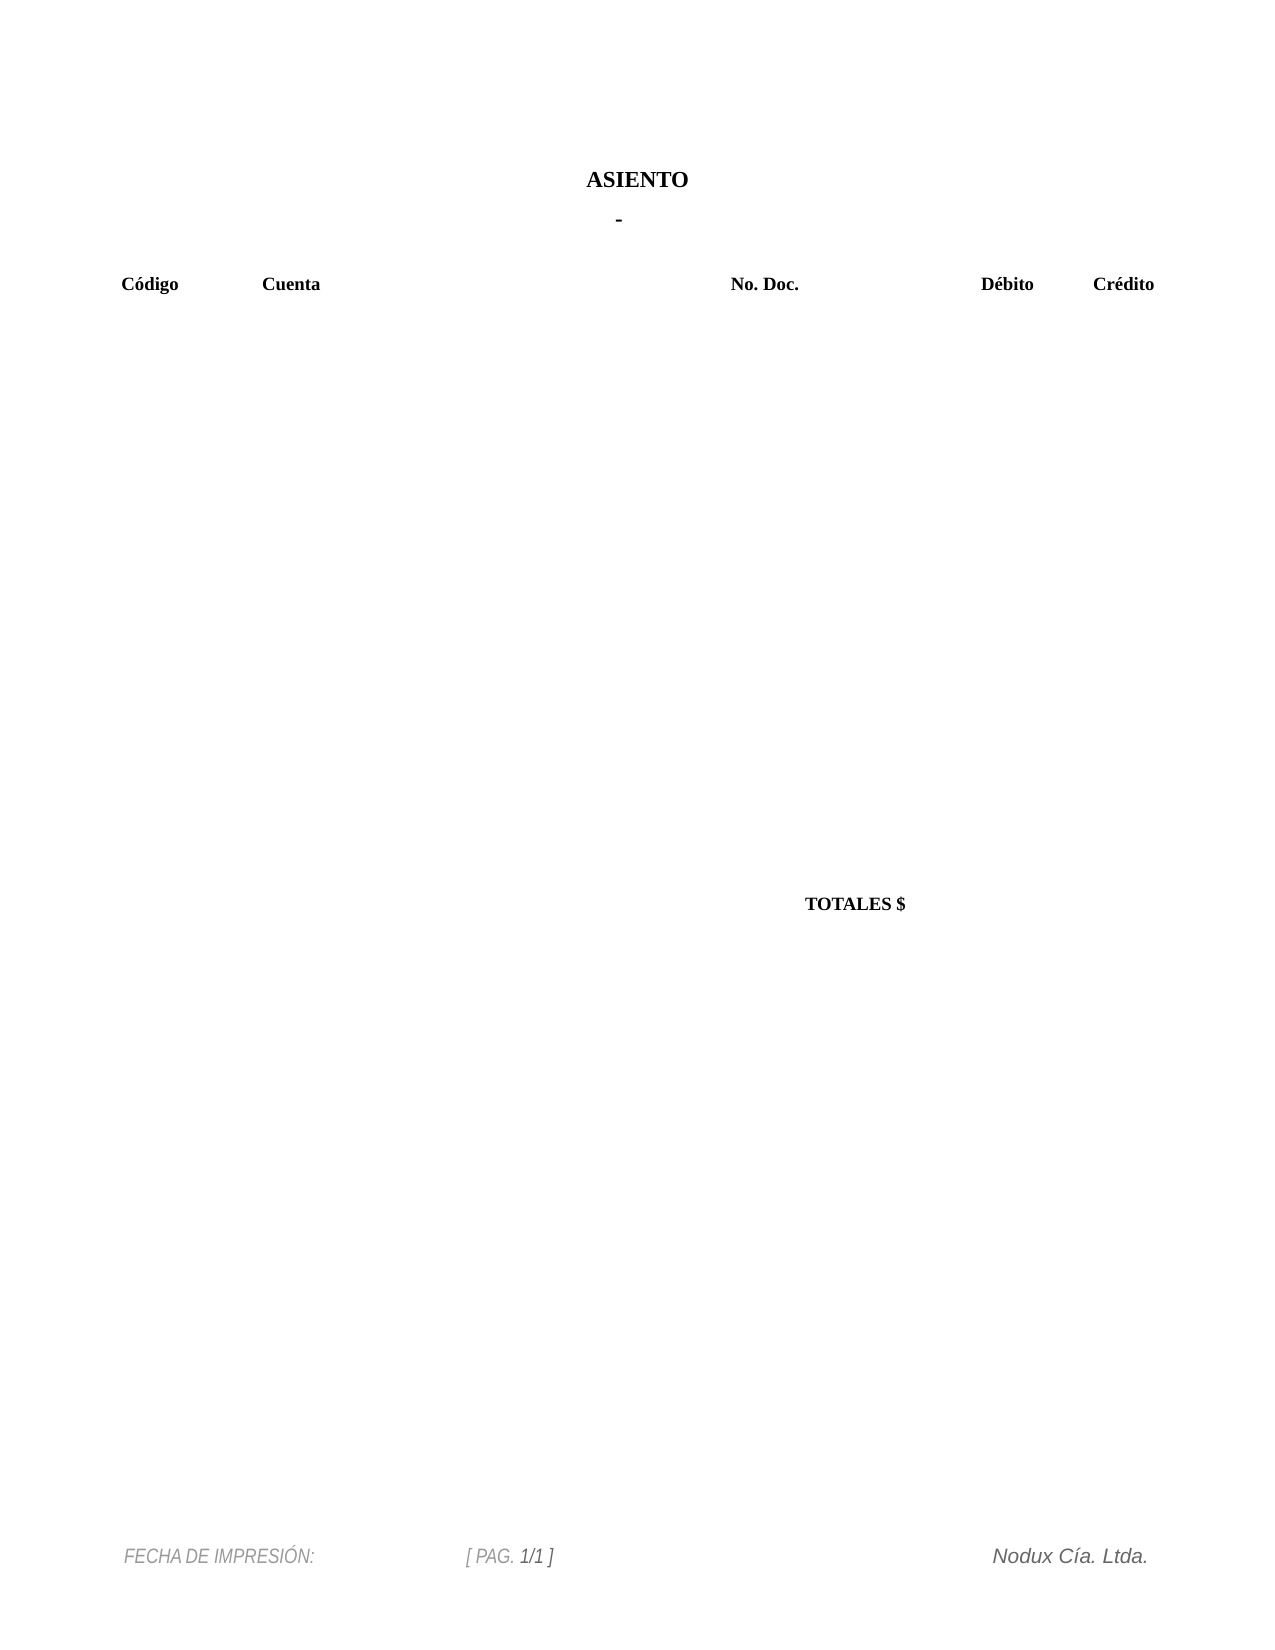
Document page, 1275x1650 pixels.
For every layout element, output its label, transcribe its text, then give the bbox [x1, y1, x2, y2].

text ASIENTO [118, 166, 1157, 192]
table_cell [906, 504, 1037, 634]
table_cell [1037, 341, 1157, 470]
table_cell [906, 298, 1037, 341]
table_cell <formatLang(total, company.party.lang, currency=company.currency)> [906, 893, 1037, 1022]
table_cell <formatLang(total_iva, company.party.lang, currency=company.currency)> [1037, 763, 1157, 892]
table_cell [728, 504, 906, 634]
table_cell <formatLang(move.debit, company.party.lang, currency=company.currency)> [906, 341, 1037, 470]
table_cell [728, 763, 906, 892]
table_cell </for> [118, 470, 259, 504]
table_cell [1037, 298, 1157, 341]
table_cell [118, 504, 259, 634]
table_header Cuenta [259, 270, 727, 298]
table_cell <for each="move in move_lines"> [118, 298, 259, 341]
table_header Débito [906, 270, 1037, 298]
table_cell <formatLang(subtotal0, company.party.lang, currency=company.currency)> [1037, 634, 1157, 763]
table_cell <if test="descripcion_sub_0"> <descripcion_sub_0.name> </if> [259, 634, 727, 763]
table_cell [259, 893, 727, 1022]
table_cell [906, 470, 1037, 504]
subtitle <company.party.name> [118, 135, 1157, 166]
table_header No. Doc. [728, 270, 906, 298]
table_cell [118, 893, 259, 1022]
table_cell [259, 470, 727, 504]
table_cell [728, 298, 906, 341]
table_cell [118, 763, 259, 892]
table_cell <if test="descripcion_sub_14"> <descripcion_sub_14.name> </if> [259, 504, 727, 634]
table_cell <formatLang(subtotal14, company.party.lang, currency=company.currency)> [1037, 504, 1157, 634]
table_cell <formatLang(total_credito, company.party.lang, currency=company.currency)> [1037, 893, 1157, 1022]
table_cell <move.number> [728, 341, 906, 470]
table_cell <move.account> <move.party.name> [259, 341, 727, 470]
table_cell <description_14> [259, 763, 727, 892]
text <fecha> - <fecha_fin> [118, 205, 1157, 231]
table_header Crédito [1037, 270, 1157, 298]
table_cell [118, 634, 259, 763]
table_cell [728, 634, 906, 763]
table_cell [1037, 470, 1157, 504]
table_cell [728, 470, 906, 504]
table_cell [906, 634, 1037, 763]
table_cell [259, 298, 727, 341]
table_cell [906, 763, 1037, 892]
table_header Código [118, 270, 259, 298]
table_cell <move.cod> [118, 341, 259, 470]
table_cell TOTALES $ [728, 893, 906, 1022]
